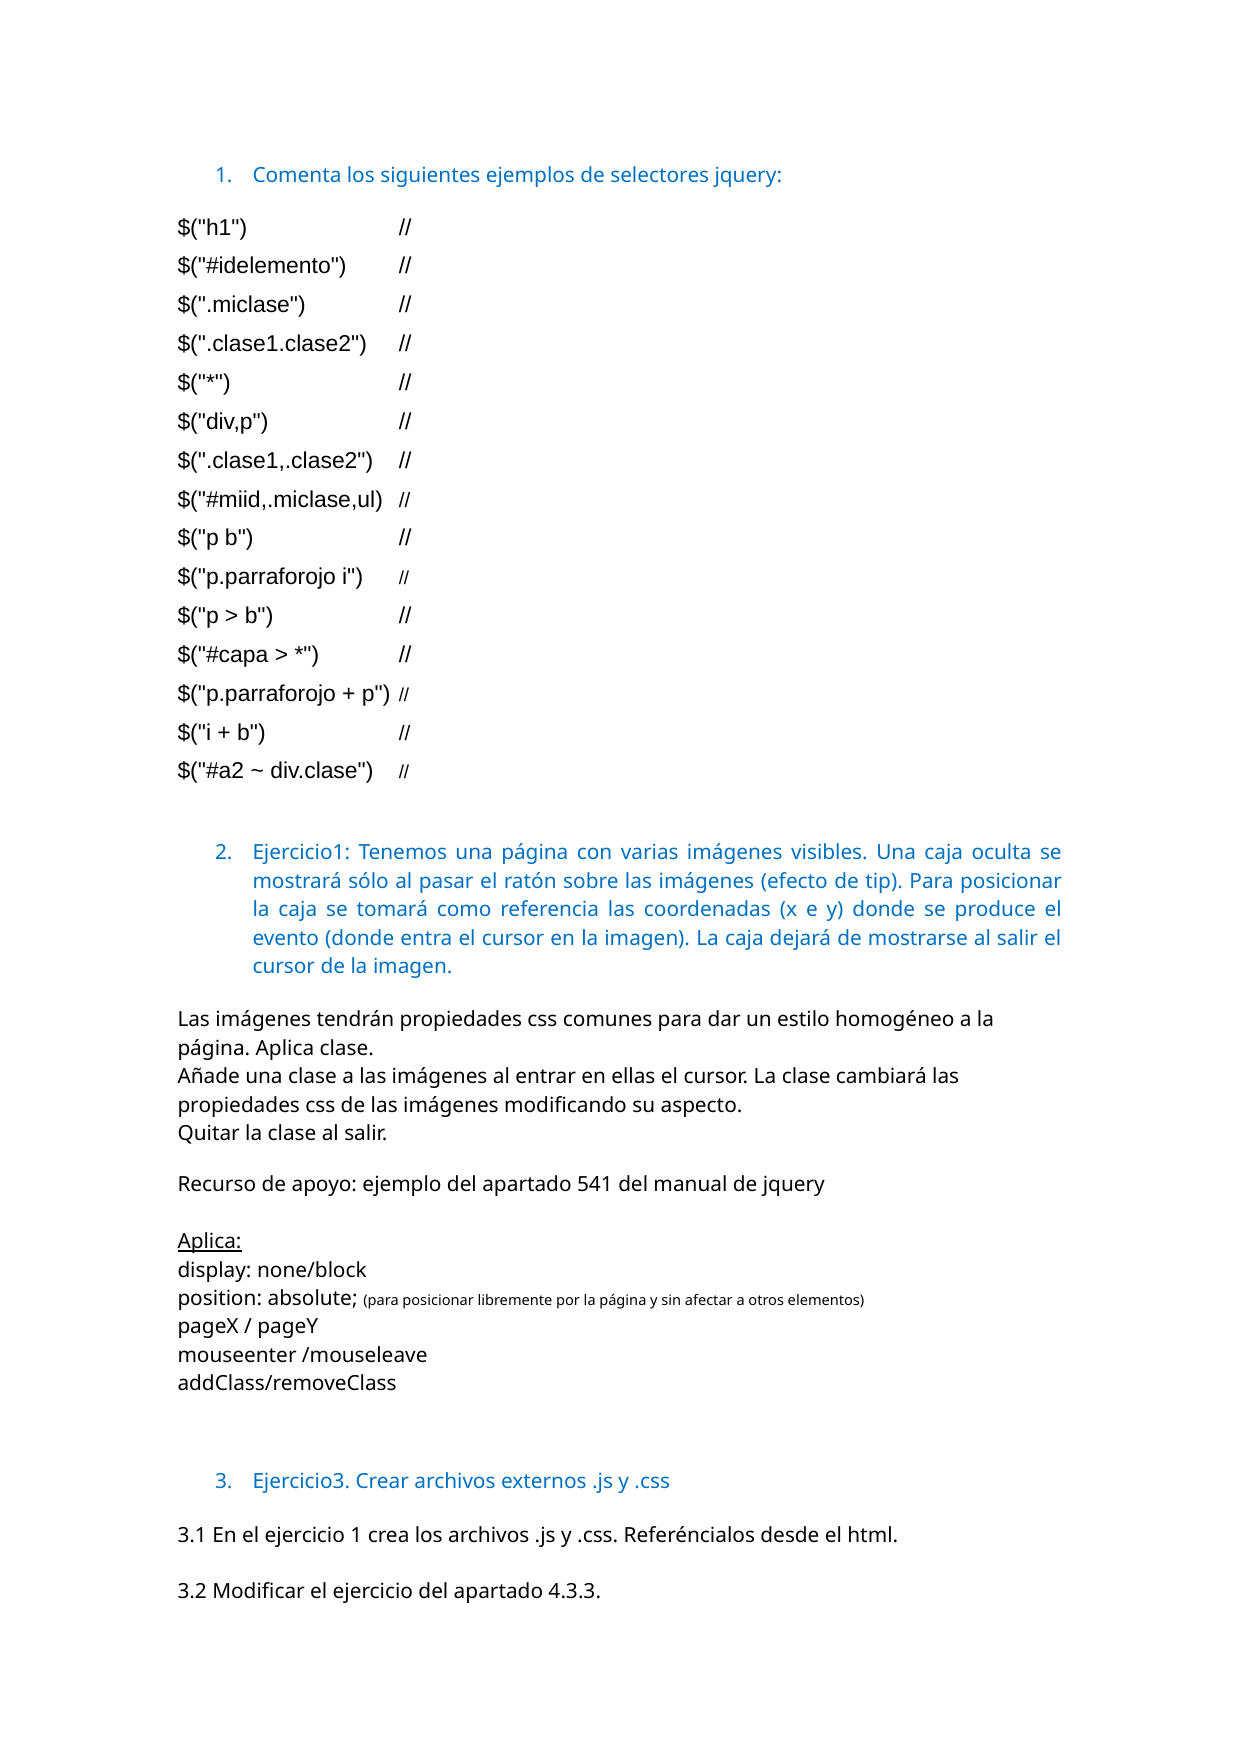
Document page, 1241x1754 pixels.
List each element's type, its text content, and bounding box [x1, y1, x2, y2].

text display: none/block [177, 1255, 1063, 1283]
text $("h1") // [177, 213, 1063, 240]
subtitle Ejercicio1: Tenemos una página con varias imágenes visibles. Una caja oculta se mostrará sólo al pasar el ratón sobre las imágenes (efecto de tip). Para posicionar la caja se tomará como referencia las coordenadas (x e y) donde se produce el evento (donde entra el cursor en la imagen). La caja dejará de mostrarse al salir el cursor de la imagen. [215, 837, 1063, 979]
text $("#a2 ~ div.clase") // [177, 757, 1063, 784]
text 3.1 En el ejercicio 1 crea los archivos .js y .css. Referéncialos desde el html. [177, 1520, 1063, 1548]
text $("div,p") // [177, 408, 1063, 434]
text $(".clase1,.clase2") // [177, 447, 1063, 473]
text $("#idelemento") // [177, 252, 1063, 279]
text $("p > b") // [177, 602, 1063, 628]
text $("i + b") // [177, 719, 1063, 745]
text Las imágenes tendrán propiedades css comunes para dar un estilo homogéneo a la página. Aplica clase. [177, 1004, 1063, 1061]
text $("*") // [177, 369, 1063, 395]
text $("p.parraforojo i") // [177, 563, 1063, 589]
subtitle Ejercicio3. Crear archivos externos .js y .css [215, 1466, 1063, 1495]
text addClass/removeClass [177, 1368, 1063, 1397]
text Aplica: [177, 1226, 1063, 1255]
text mouseenter /mouseleave [177, 1340, 1063, 1368]
text $("#capa > *") // [177, 641, 1063, 667]
text $("p.parraforojo + p") // [177, 680, 1063, 706]
text 3.2 Modificar el ejercicio del apartado 4.3.3. [177, 1577, 1063, 1605]
text $(".miclase") // [177, 291, 1063, 318]
text Añade una clase a las imágenes al entrar en ellas el cursor. La clase cambiará las propiedades css de las imágenes modificando su aspecto. [177, 1061, 1063, 1118]
text Quitar la clase al salir. [177, 1118, 1063, 1147]
text pageX / pageY [177, 1312, 1063, 1340]
text Recurso de apoyo: ejemplo del apartado 541 del manual de jquery [177, 1169, 1063, 1198]
text position: absolute; (para posicionar libremente por la página y sin afectar a otros elementos) [177, 1283, 1063, 1312]
text $("p b") // [177, 524, 1063, 551]
subtitle Comenta los siguientes ejemplos de selectores jquery: [215, 160, 1063, 188]
text $(".clase1.clase2") // [177, 330, 1063, 356]
text $("#miid,.miclase,ul) // [177, 486, 1063, 512]
